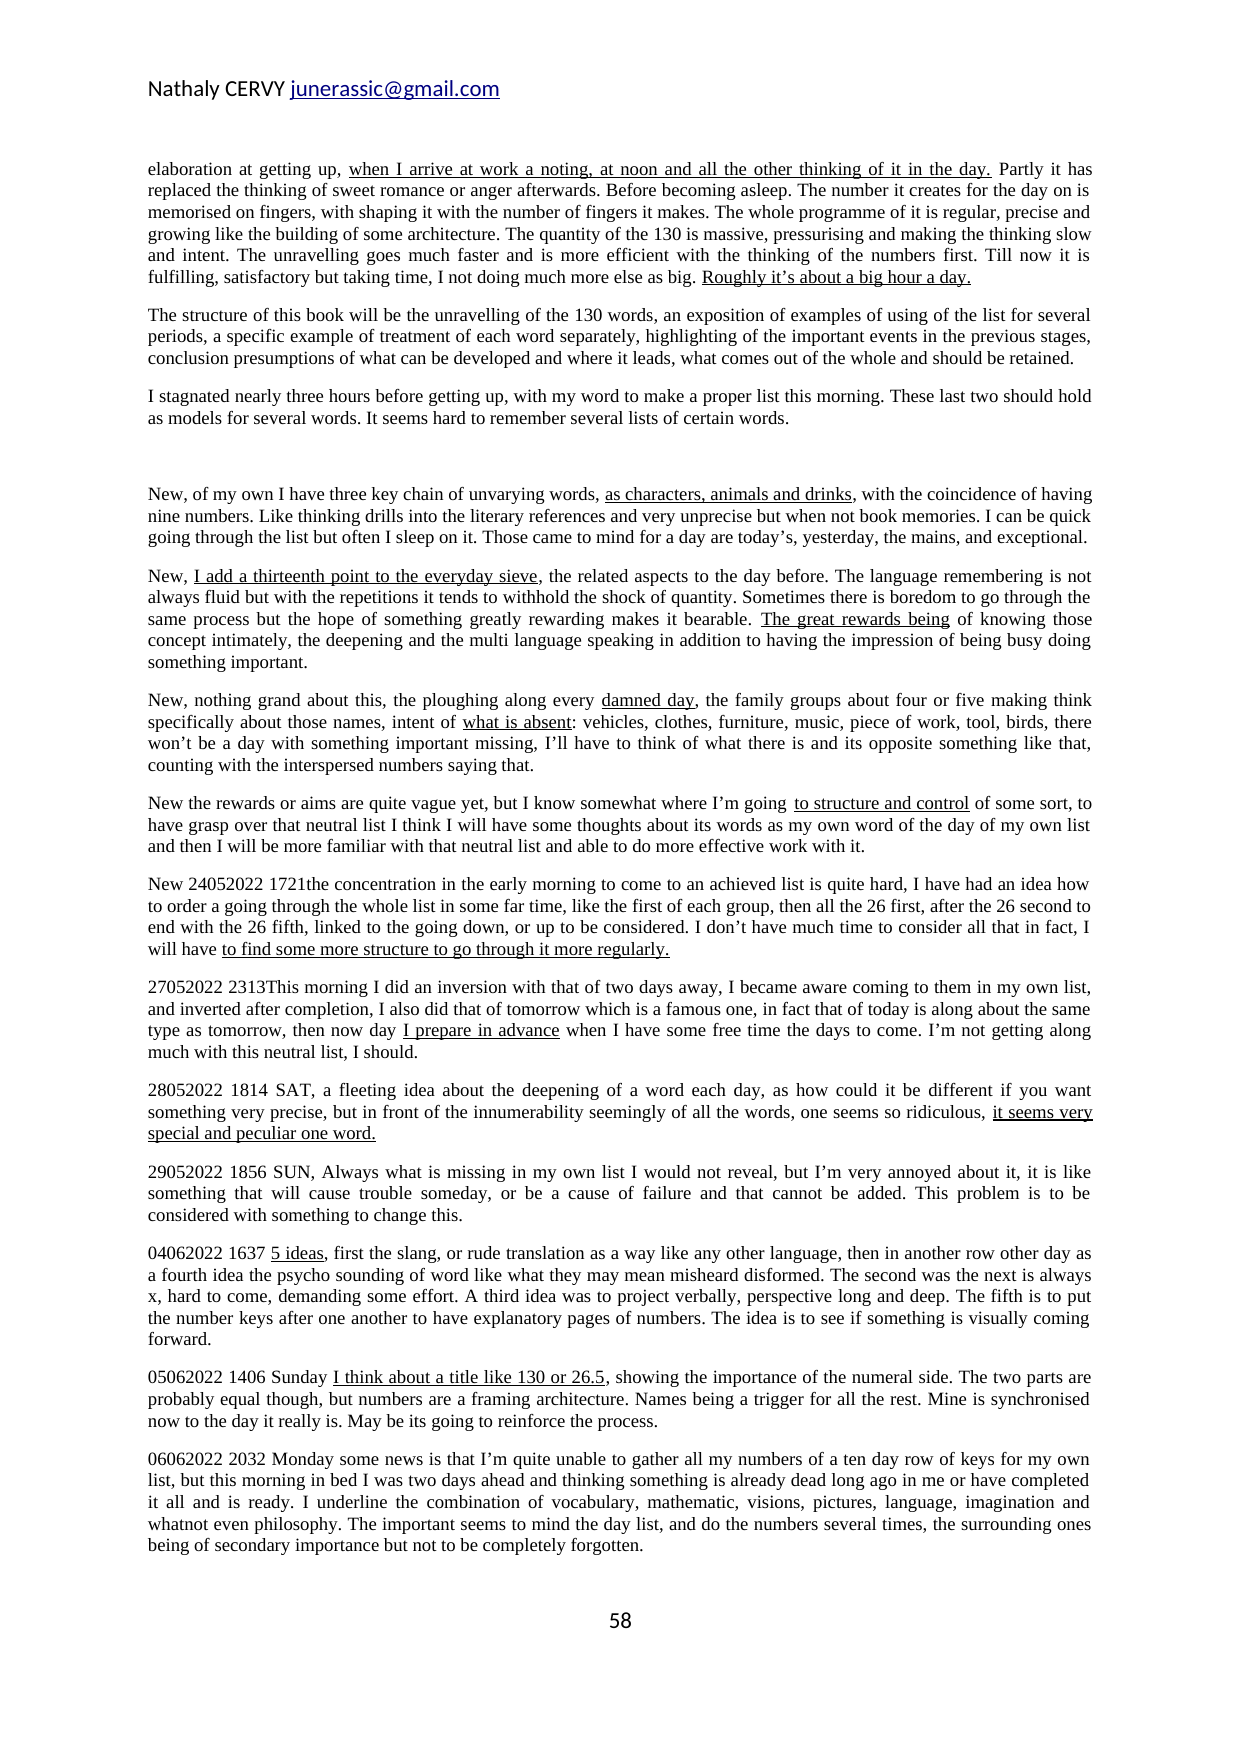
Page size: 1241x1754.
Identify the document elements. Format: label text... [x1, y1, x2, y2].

text 05062022 1406 Sunday I think about a title like 130 or 26.5, showing the importance of the numeral side. The two parts are probably equal though, but numbers are a framing architecture. Names being a trigger for all the rest. Mine is synchronised now to the day it really is. May be its going to reinforce the process. [148, 1366, 1093, 1431]
text elaboration at getting up, when I arrive at work a noting, at noon and all the other thinking of it in the day. Partly it has replaced the thinking of sweet romance or anger afterwards. Before becoming asleep. The number it creates for the day on is memorised on fingers, with shaping it with the number of fingers it makes. The whole programme of it is regular, precise and growing like the building of some architecture. The quantity of the 130 is massive, pressurising and making the thinking slow and intent. The unravelling goes much faster and is more efficient with the thinking of the numbers first. Till now it is fulfilling, satisfactory but taking time, I not doing much more else as big. Roughly it’s about a big hour a day. [148, 158, 1093, 287]
text New the rewards or aims are quite vague yet, but I know somewhat where I’m going to structure and control of some sort, to have grasp over that neutral list I think I will have some thoughts about its words as my own word of the day of my own list and then I will be more familiar with that neutral list and able to do more effective work with it. [148, 792, 1093, 857]
text New, nothing grand about this, the ploughing along every damned day, the family groups about four or five making think specifically about those names, intent of what is absent: vehicles, clothes, furniture, music, piece of work, tool, birds, there won’t be a day with something important missing, I’ll have to think of what there is and its opposite something like that, counting with the interspersed numbers saying that. [148, 689, 1093, 775]
text New, I add a thirteenth point to the everyday sieve, the related aspects to the day before. The language remembering is not always fluid but with the repetitions it tends to withhold the shock of quantity. Sometimes there is boredom to go through the same process but the hope of something greatly rewarding makes it bearable. The great rewards being of knowing those concept intimately, the deepening and the multi language speaking in addition to having the impression of being busy doing something important. [148, 564, 1093, 672]
text New 24052022 1721the concentration in the early morning to come to an achieved list is quite hard, I have had an idea how to order a going through the whole list in some far time, like the first of each group, then all the 26 first, after the 26 second to end with the 26 fifth, linked to the going down, or up to be considered. I don’t have much time to consider all that in fact, I will have to find some more structure to go through it more regularly. [148, 873, 1093, 959]
text 04062022 1637 5 ideas, first the slang, or rude translation as a way like any other language, then in another row other day as a fourth idea the psycho sounding of word like what they may mean misheard disformed. The second was the next is always x, hard to come, demanding some effort. A third idea was to project verbally, perspective long and deep. The fifth is to put the number keys after one another to have explanatory pages of numbers. The idea is to see if something is visually coming forward. [148, 1242, 1093, 1350]
text 28052022 1814 SAT, a fleeting idea about the deepening of a word each day, as how could it be different if you want something very precise, but in front of the innumerability seemingly of all the words, one seems so ridiculous, it seems very special and peculiar one word. [148, 1079, 1093, 1144]
text 06062022 2032 Monday some news is that I’m quite unable to gather all my numbers of a ten day row of keys for my own list, but this morning in bed I was two days ahead and thinking something is already dead long ago in me or have completed it all and is ready. I underline the combination of vocabulary, mathematic, visions, pictures, language, imagination and whatnot even philosophy. The important seems to mind the day list, and do the numbers several times, the surrounding ones being of secondary importance but not to be completely forgotten. [148, 1448, 1093, 1556]
text 29052022 1856 SUN, Always what is missing in my own list I would not reveal, but I’m very annoyed about it, it is like something that will cause trouble someday, or be a cause of failure and that cannot be added. This problem is to be considered with something to change this. [148, 1161, 1093, 1225]
text The structure of this book will be the unravelling of the 130 words, an exposition of examples of using of the list for several periods, a specific example of treatment of each word separately, highlighting of the important events in the previous stages, conclusion presumptions of what can be developed and where it leads, what comes out of the whole and should be retained. [148, 304, 1093, 368]
text 27052022 2313This morning I did an inversion with that of two days away, I became aware coming to them in my own list, and inverted after completion, I also did that of tomorrow which is a famous one, in fact that of today is along about the same type as tomorrow, then now day I prepare in advance when I have some free time the days to come. I’m not getting along much with this neutral list, I should. [148, 976, 1093, 1062]
text New, of my own I have three key chain of unvarying words, as characters, animals and drinks, with the coincidence of having nine numbers. Like thinking drills into the literary references and very unprecise but when not book memories. I can be quick going through the list but often I sleep on it. Those came to mind for a day are today’s, yesterday, the mains, and exceptional. [148, 483, 1093, 548]
text I stagnated nearly three hours before getting up, with my word to make a proper list this morning. These last two should hold as models for several words. It seems hard to remember several lists of certain words. [148, 385, 1093, 428]
